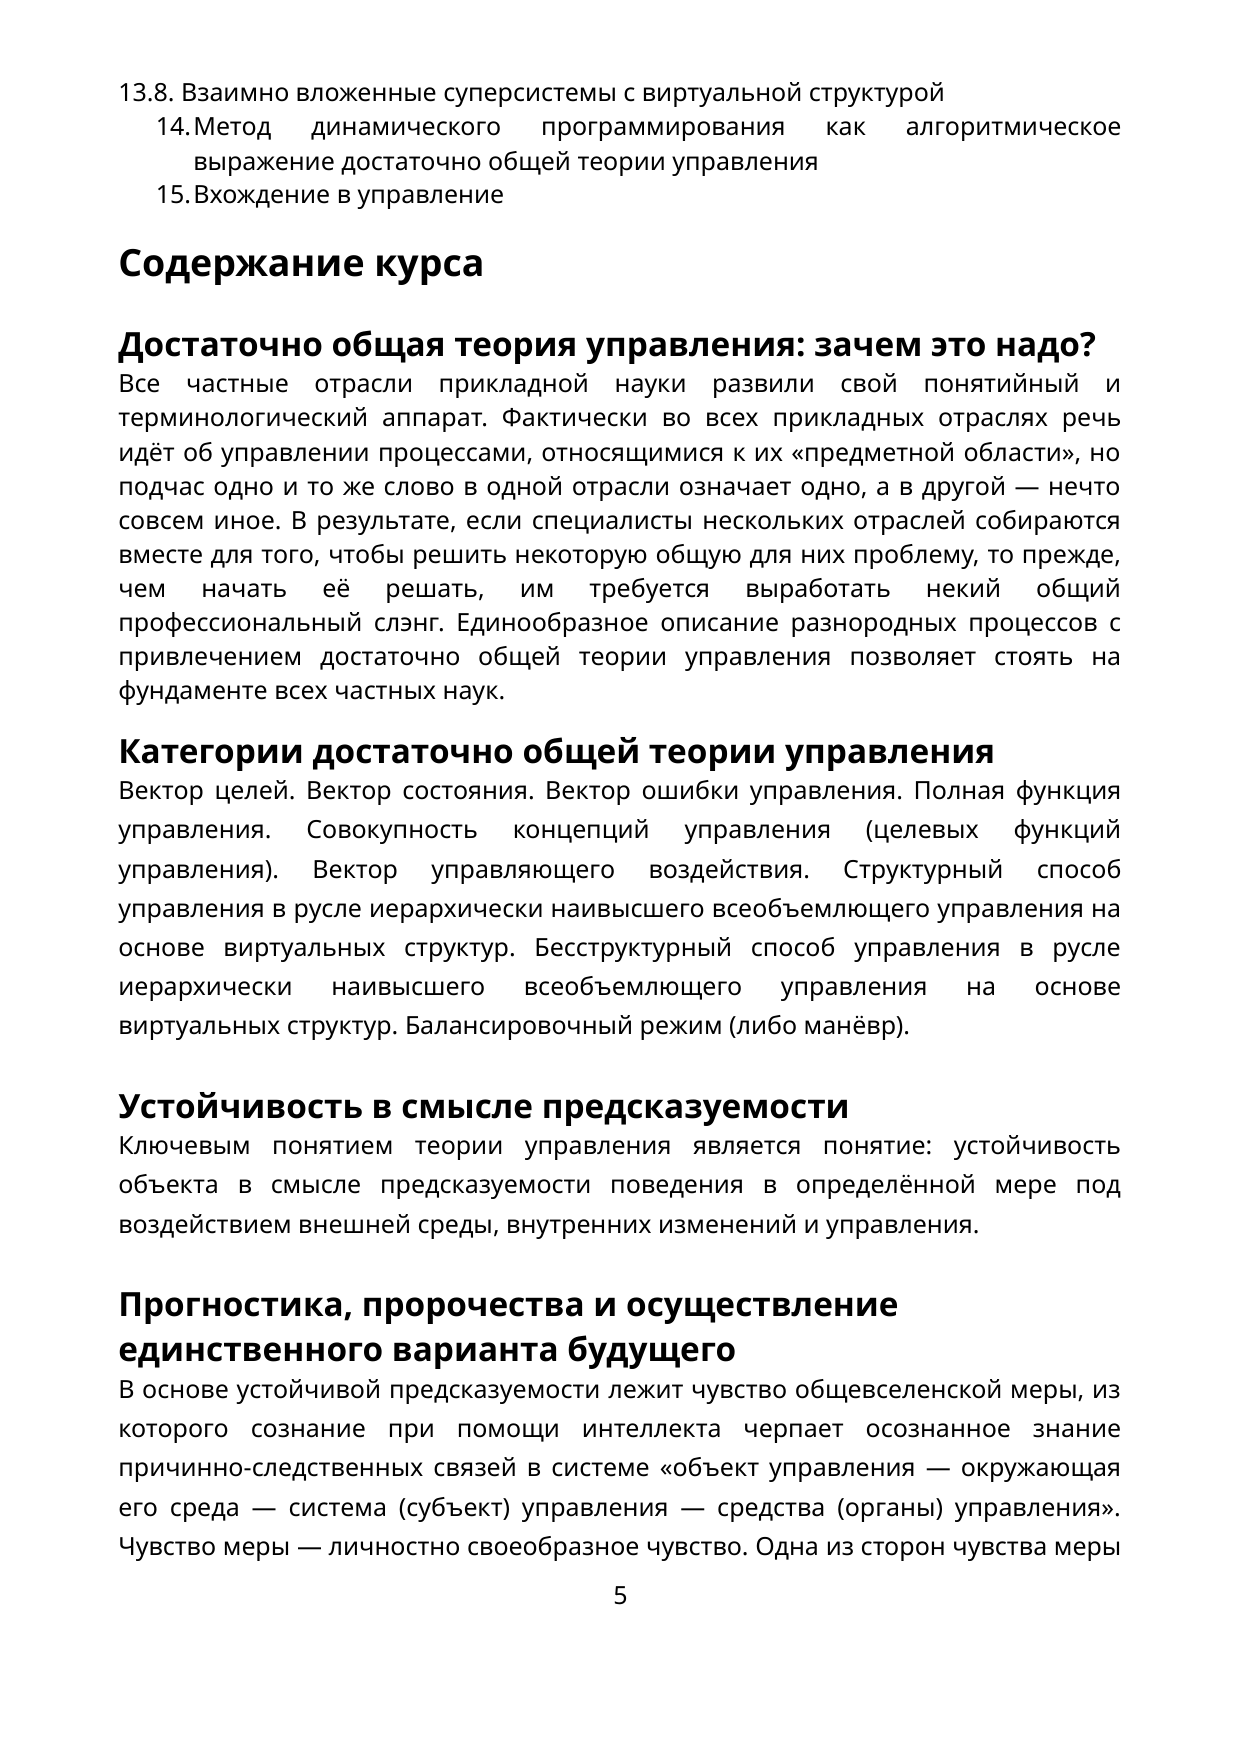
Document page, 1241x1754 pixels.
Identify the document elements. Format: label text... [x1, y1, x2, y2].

list Прогностика, пророчества и осуществление единственного варианта будущего [118, 1281, 1122, 1372]
text 13.8. Взаимно вложенные суперсистемы с виртуальной структурой [118, 75, 1122, 109]
text Вектор целей. Вектор состояния. Вектор ошибки управления. Полная функция управления. Совокупность концепций управления (целевых функций управления). Вектор управляющего воздействия. Структурный способ управления в русле иерархически наивысшего всеобъемлющего управления на основе виртуальных структур. Бесструктурный способ управления в русле иерархически наивысшего всеобъемлющего управления на основе виртуальных структур. Балансировочный режим (либо манёвр). [118, 773, 1122, 1042]
text В основе устойчивой предсказуемости лежит чувство общевселенской меры, из которого сознание при помощи интеллекта черпает осознанное знание причинно-следственных связей в системе «объект управления — окружающая его среда — система (субъект) управления — средства (органы) управления». Чувство меры — личностно своеобразное чувство. Одна из сторон чувства меры [118, 1372, 1122, 1562]
text Ключевым понятием теории управления является понятие: устойчивость объекта в смысле предсказуемости поведения в определённой мере под воздействием внешней среды, внутренних изменений и управления. [118, 1128, 1122, 1240]
list Достаточно общая теория управления: зачем это надо? [118, 321, 1122, 366]
list Категории достаточно общей теории управления [118, 727, 1122, 773]
text Все частные отрасли прикладной науки развили свой понятийный и терминологический аппарат. Фактически во всех прикладных отраслях речь идёт об управлении процессами, относящимися к их «предметной области», но подчас одно и то же слово в одной отрасли означает одно, а в другой — нечто совсем иное. В результате, если специалисты нескольких отраслей собираются вместе для того, чтобы решить некоторую общую для них проблему, то прежде, чем начать её решать, им требуется выработать некий общий профессиональный слэнг. Единообразное описание разнородных процессов с привлечением достаточно общей теории управления позволяет стоять на фундаменте всех частных наук. [118, 366, 1122, 707]
list Вхождение в управление [156, 177, 1122, 211]
list Содержание курса [118, 236, 1122, 287]
list Устойчивость в смысле предсказуемости [118, 1082, 1122, 1128]
list Метод динамического программирования как алгоритмическое выражение достаточно общей теории управления [156, 109, 1122, 177]
